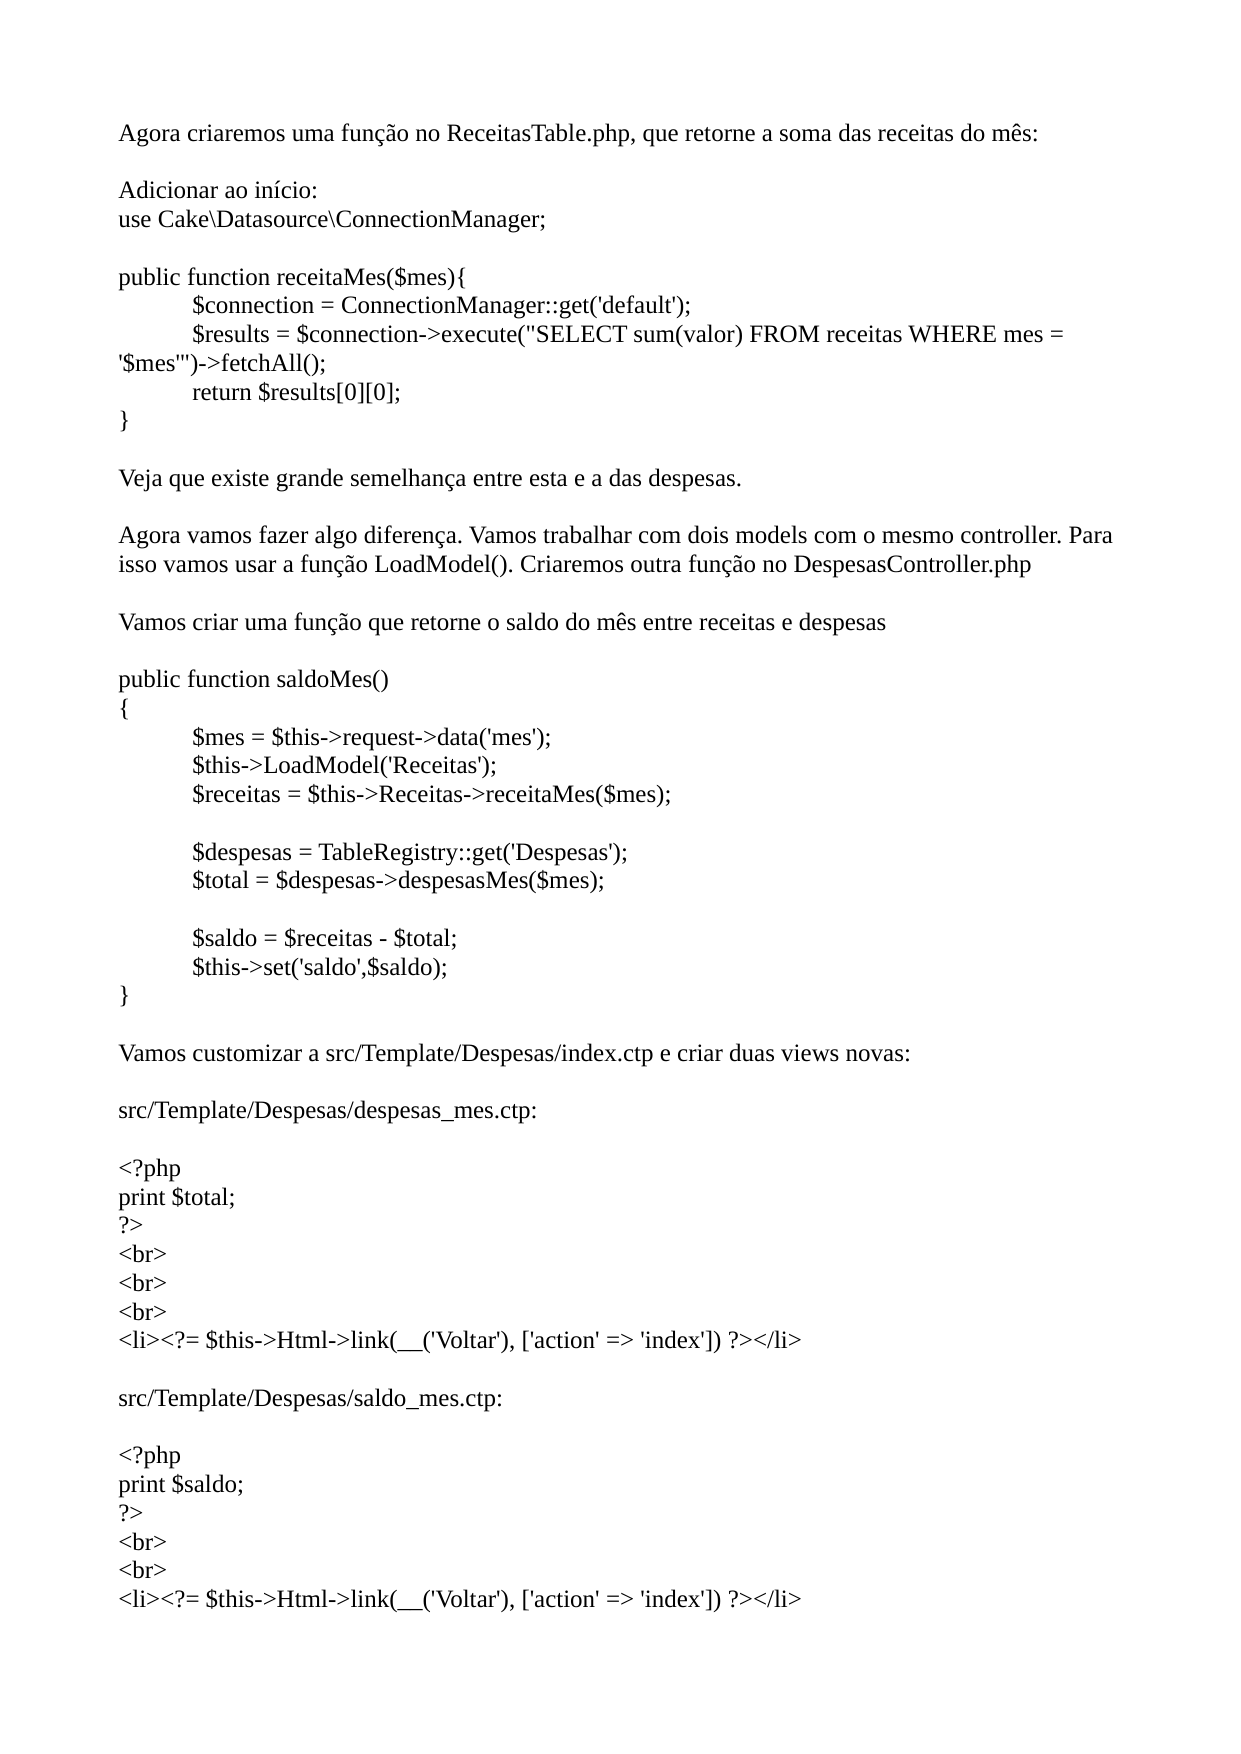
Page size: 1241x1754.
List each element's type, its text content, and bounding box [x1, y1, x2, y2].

text print $total; [118, 1182, 1122, 1211]
text <?php [118, 1441, 1122, 1469]
text Agora vamos fazer algo diferença. Vamos trabalhar com dois models com o mesmo controller. Para isso vamos usar a função LoadModel(). Criaremos outra função no DespesasController.php [118, 521, 1122, 578]
text { [118, 693, 1122, 722]
text $this->LoadModel('Receitas'); [118, 751, 1122, 779]
text $saldo = $receitas - $total; [118, 923, 1122, 952]
text <li><?= $this->Html->link(__('Voltar'), ['action' => 'index']) ?></li> [118, 1326, 1122, 1354]
text src/Template/Despesas/despesas_mes.ctp: [118, 1096, 1122, 1124]
text $results = $connection->execute("SELECT sum(valor) FROM receitas WHERE mes = '$mes'")->fetchAll(); [118, 319, 1122, 377]
text Veja que existe grande semelhança entre esta e a das despesas. [118, 463, 1122, 492]
text $total = $despesas->despesasMes($mes); [118, 866, 1122, 894]
text <?php [118, 1153, 1122, 1182]
text Adicionar ao início: [118, 176, 1122, 204]
text } [118, 981, 1122, 1009]
text $this->set('saldo',$saldo); [118, 952, 1122, 981]
text Vamos criar uma função que retorne o saldo do mês entre receitas e despesas [118, 607, 1122, 636]
text print $saldo; [118, 1469, 1122, 1498]
text } [118, 406, 1122, 434]
text $connection = ConnectionManager::get('default'); [118, 291, 1122, 319]
text <br> [118, 1556, 1122, 1584]
text return $results[0][0]; [118, 377, 1122, 406]
text <li><?= $this->Html->link(__('Voltar'), ['action' => 'index']) ?></li> [118, 1584, 1122, 1613]
text <br> [118, 1239, 1122, 1268]
text <br> [118, 1297, 1122, 1326]
text $receitas = $this->Receitas->receitaMes($mes); [118, 779, 1122, 808]
text src/Template/Despesas/saldo_mes.ctp: [118, 1383, 1122, 1412]
text <br> [118, 1527, 1122, 1556]
text $mes = $this->request->data('mes'); [118, 722, 1122, 751]
text ?> [118, 1498, 1122, 1527]
text <br> [118, 1268, 1122, 1297]
text $despesas = TableRegistry::get('Despesas'); [118, 837, 1122, 866]
text public function saldoMes() [118, 664, 1122, 693]
text ?> [118, 1211, 1122, 1239]
text Vamos customizar a src/Template/Despesas/index.ctp e criar duas views novas: [118, 1038, 1122, 1067]
text Agora criaremos uma função no ReceitasTable.php, que retorne a soma das receitas do mês: [118, 118, 1122, 147]
text use Cake\Datasource\ConnectionManager; [118, 204, 1122, 233]
text public function receitaMes($mes){ [118, 262, 1122, 291]
